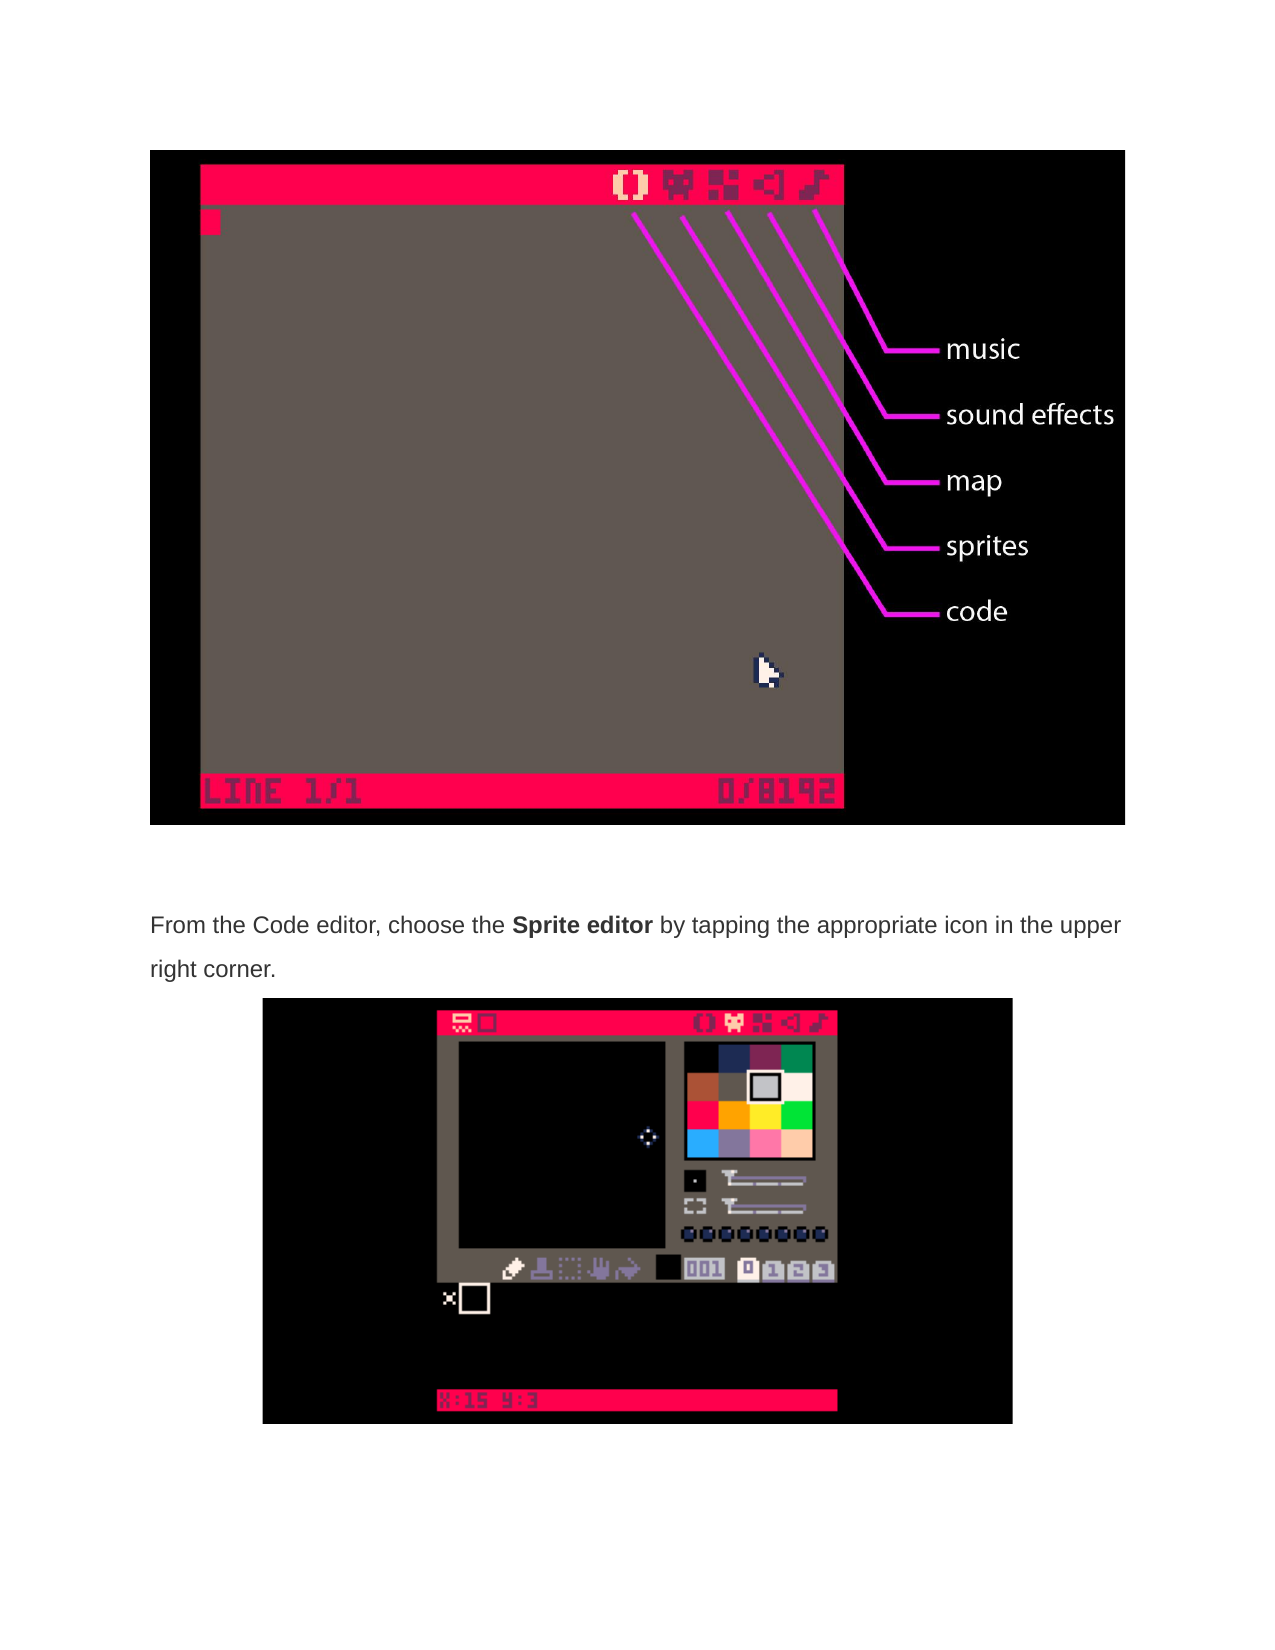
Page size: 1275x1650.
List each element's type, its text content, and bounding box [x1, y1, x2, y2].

picture [262, 998, 1013, 1424]
picture [150, 150, 1125, 825]
text From the Code editor, choose the Sprite editor by tapping the appropriate icon in the upper right corner. [150, 911, 1125, 982]
